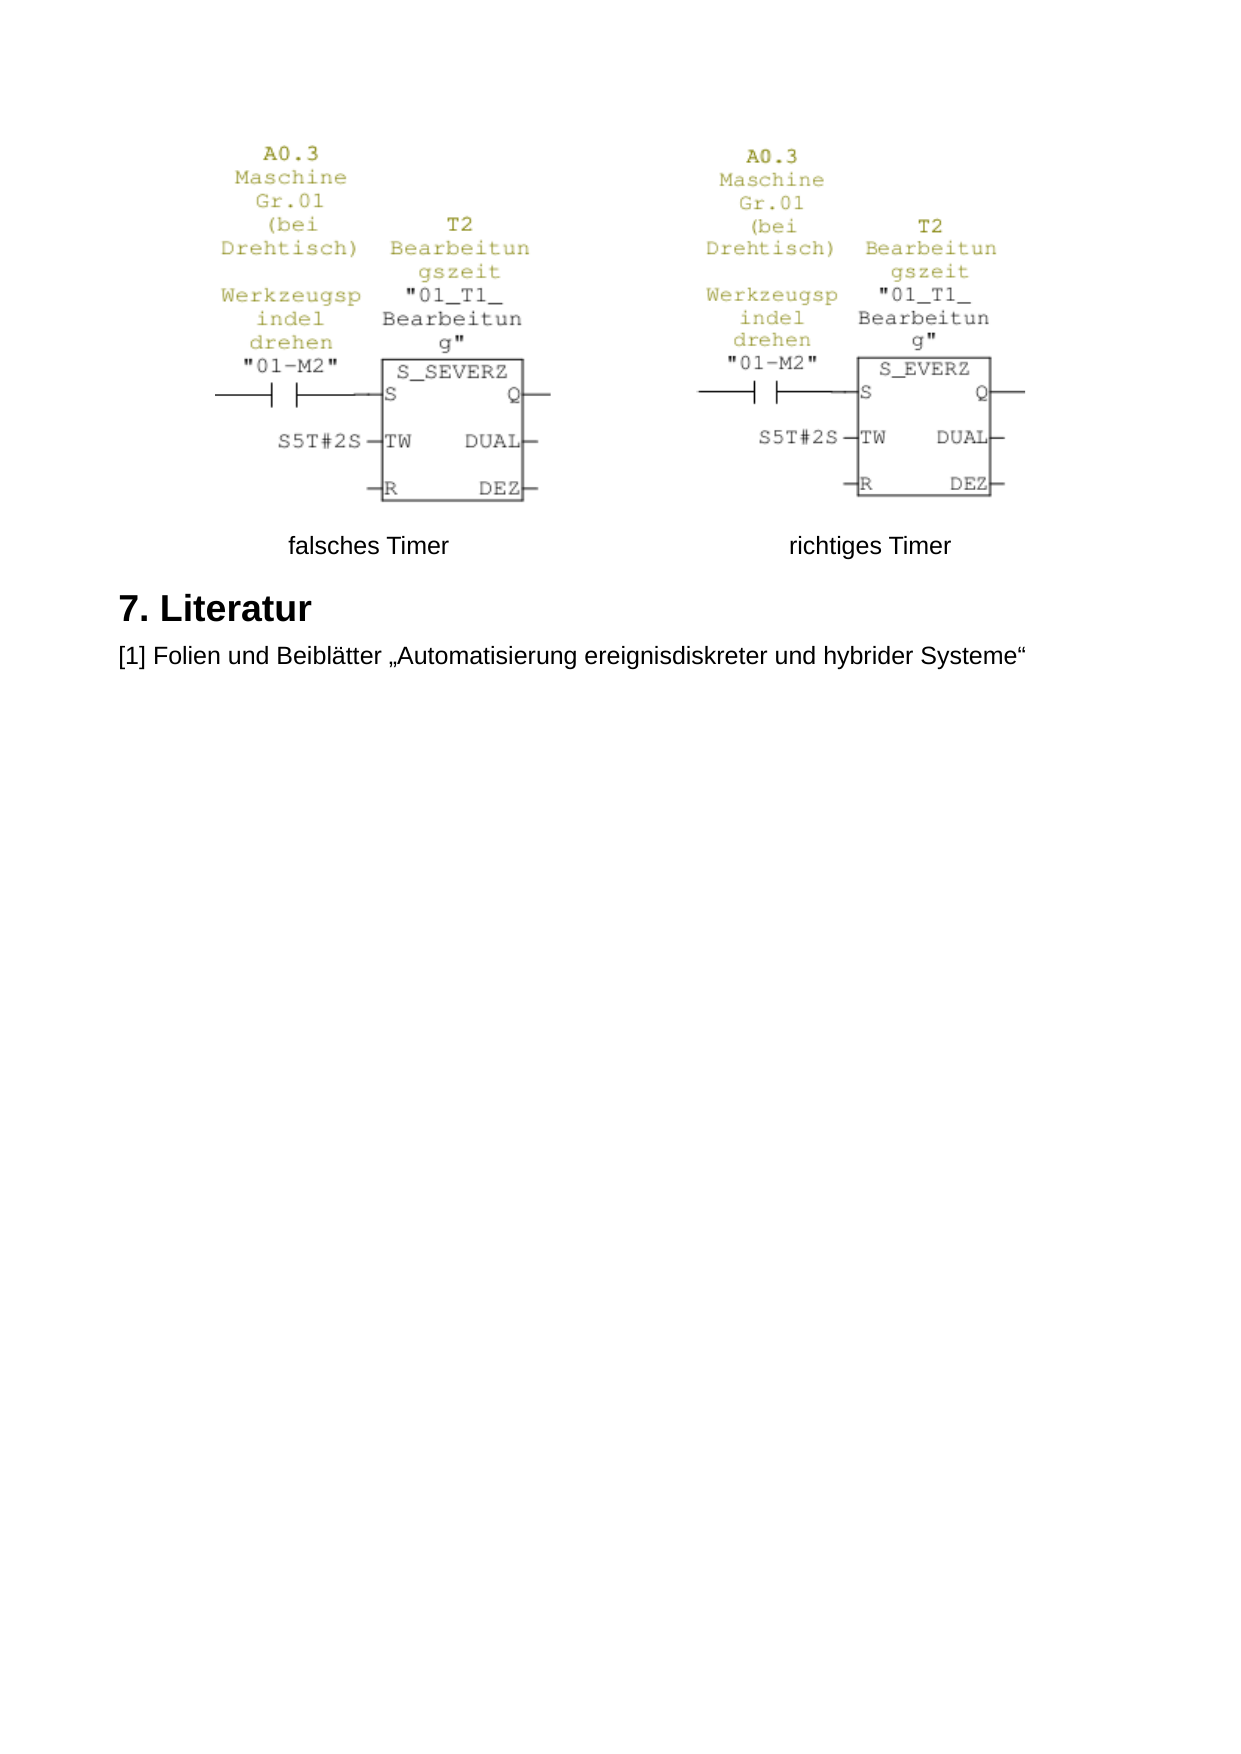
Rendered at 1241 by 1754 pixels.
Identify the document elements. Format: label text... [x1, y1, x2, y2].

title 7. Literatur [118, 586, 1122, 629]
picture [215, 141, 551, 511]
text [1] Folien und Beiblätter „Automatisierung ereignisdiskreter und hybrider Systeme“ [118, 641, 1122, 670]
picture [696, 141, 1025, 506]
text falsches Timer richtiges Timer [118, 531, 1122, 559]
